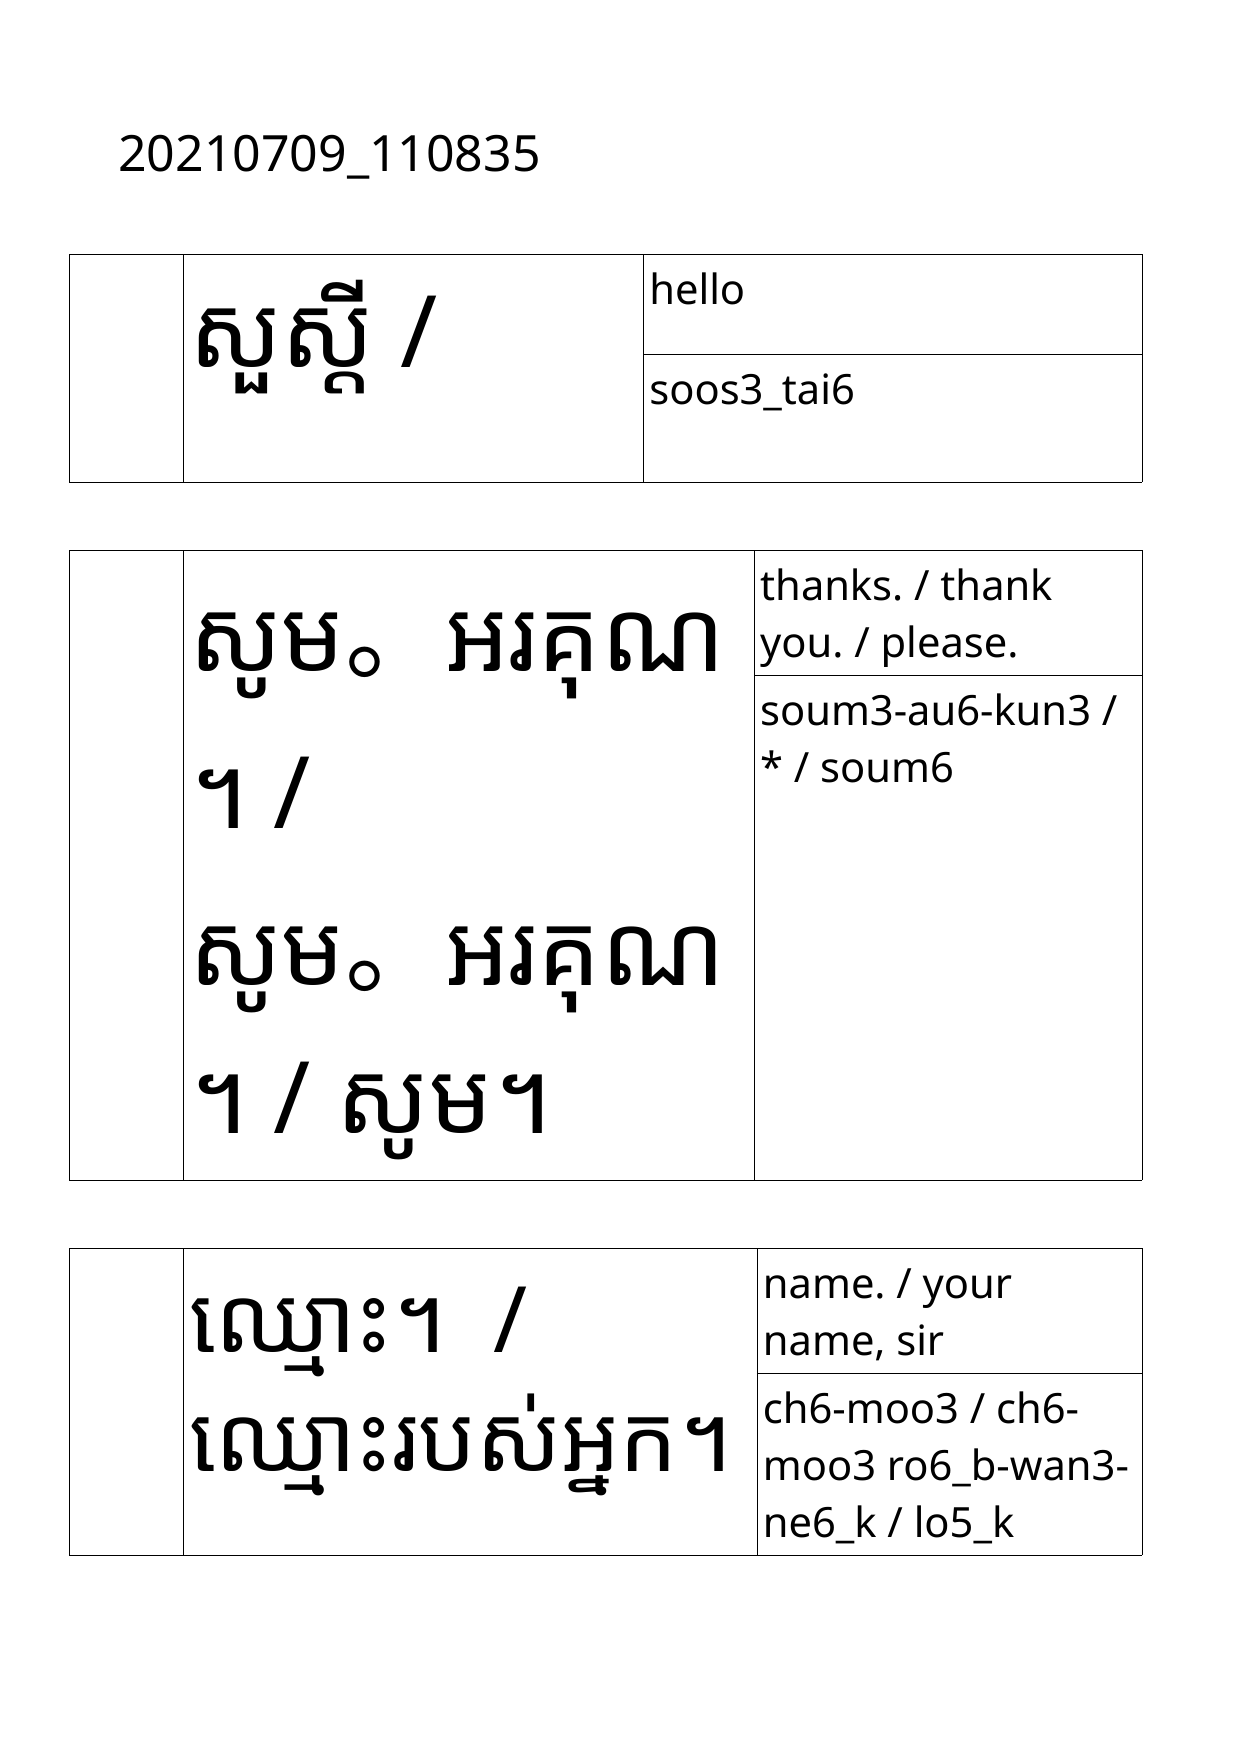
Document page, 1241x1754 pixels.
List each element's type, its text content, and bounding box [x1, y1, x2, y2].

table_header name. / your name, sir [758, 1249, 1142, 1373]
table_header សូម。អរគុណ។ / សូម。អរគុណ។ / សូម។ [184, 551, 754, 1180]
table_header [70, 551, 183, 1180]
table_header thanks. / thank you. / please. [755, 551, 1142, 675]
text 20210709_110835 [118, 118, 1122, 186]
table_cell soos3_tai6 [644, 355, 1142, 482]
table_header hello [644, 255, 1142, 354]
table_cell ch6-moo3 / ch6-moo3 ro6_b-wan3-ne6_k / lo5_k [758, 1374, 1142, 1555]
table_cell soum3-au6-kun3 / * / soum6 [755, 676, 1142, 1180]
table_header [70, 255, 183, 482]
table_header ឈ្មោះ។ / ឈ្មោះ​របស់​អ្នក។ [184, 1249, 757, 1555]
table_header សួស្តី / [184, 255, 643, 482]
table_header [70, 1249, 183, 1555]
